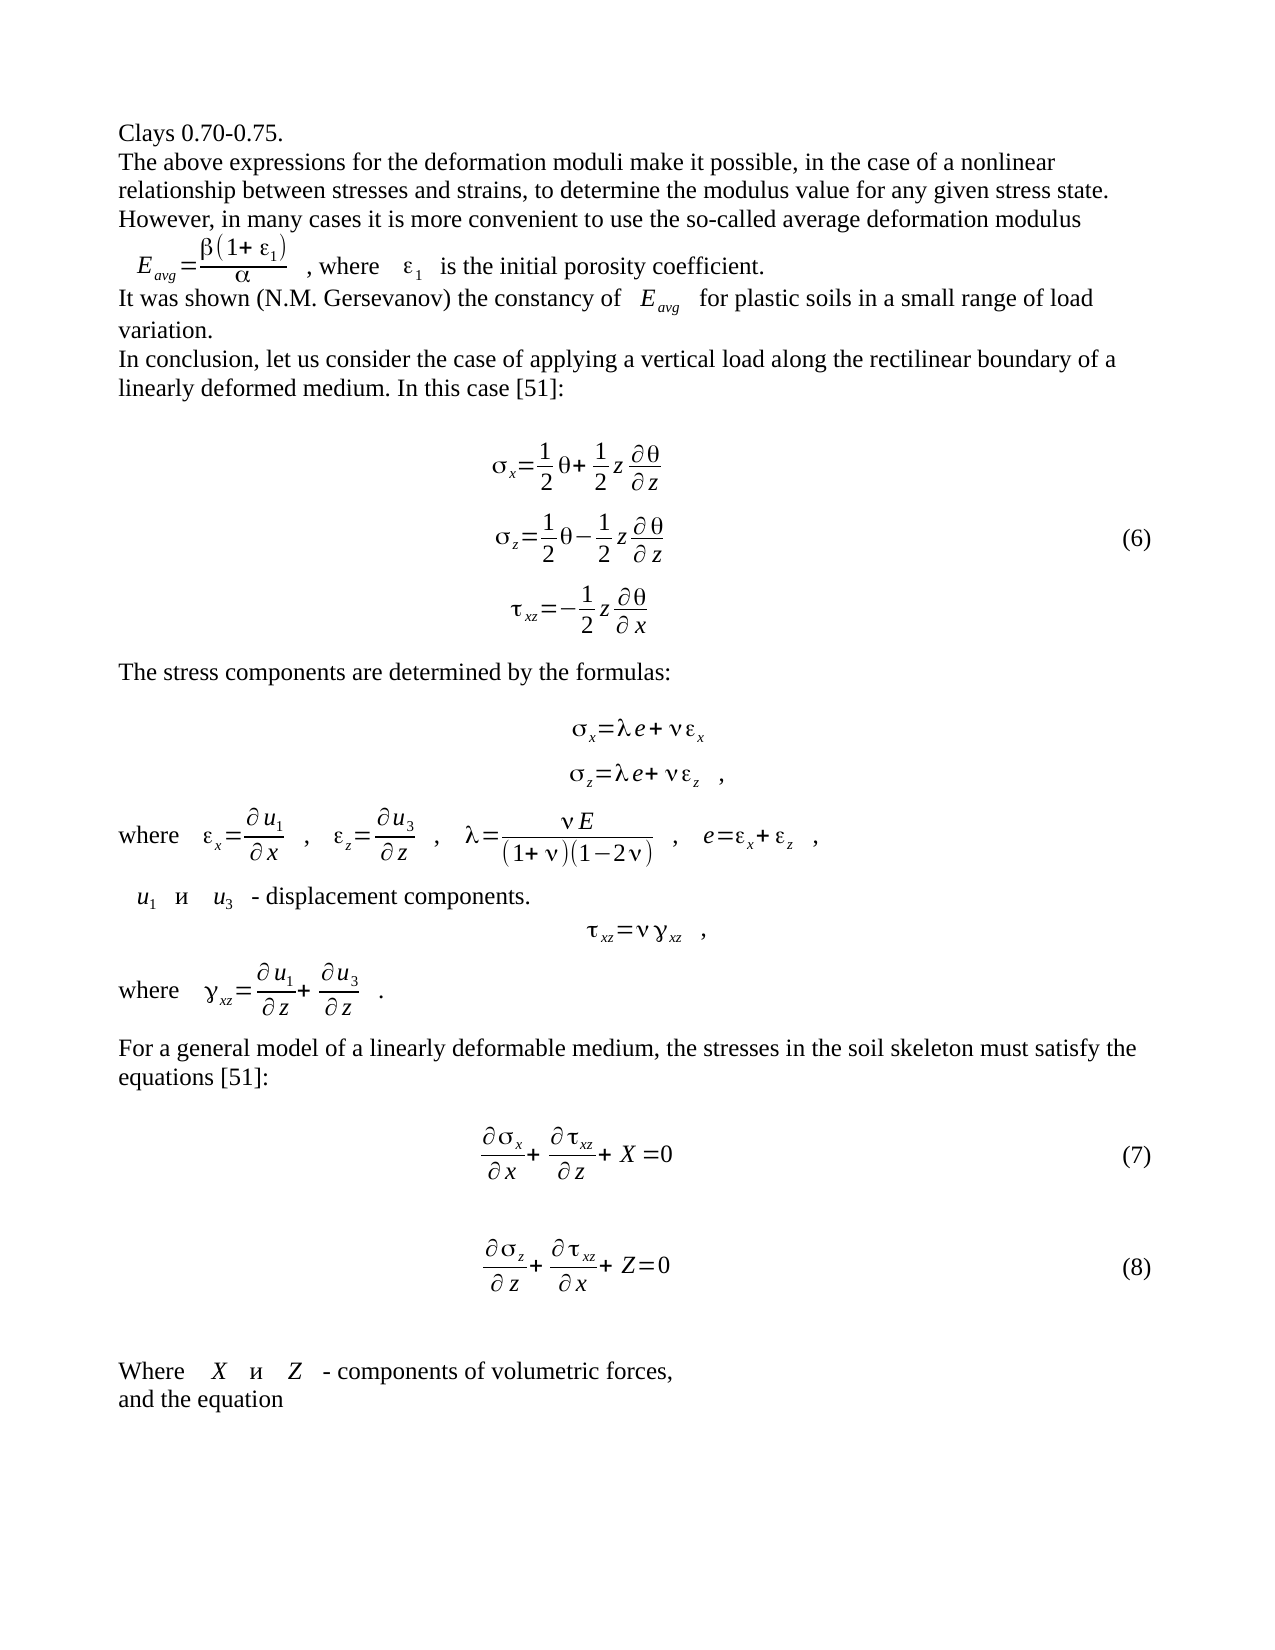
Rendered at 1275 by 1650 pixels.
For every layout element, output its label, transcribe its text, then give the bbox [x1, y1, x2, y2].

text For a general model of a linearly deformable medium, the stresses in the soil skeleton must satisfy the equations [51]: [118, 1033, 1157, 1091]
text The stress components are determined by the formulas: [118, 657, 1157, 685]
text , [118, 913, 1157, 946]
table_header [118, 1231, 1041, 1314]
text It was shown (N.M. Gersevanov) the constancy offor plastic soils in a small range of load variation. [118, 283, 1157, 344]
table_header [118, 431, 1041, 657]
text Clays 0.70-0.75. [118, 118, 1157, 147]
text The above expressions for the deformation moduli make it possible, in the case of a nonlinear relationship between stresses and strains, to determine the modulus value for any given stress state. However, in many cases it is more convenient to use the so-called average deformation modulus, where is the initial porosity coefficient. [118, 147, 1157, 283]
table_header (6) [1041, 431, 1157, 657]
text и - displacement components. [118, 881, 1157, 913]
text where . [118, 958, 1157, 1021]
table_header [118, 1120, 1041, 1203]
text , [118, 758, 1157, 791]
table_header (7) [1041, 1120, 1157, 1203]
text and the equation [118, 1384, 1157, 1413]
text where , , , , [118, 803, 1157, 868]
text Where и - components of volumetric forces, [118, 1356, 1157, 1384]
text In conclusion, let us consider the case of applying a vertical load along the rectilinear boundary of a linearly deformed medium. In this case [51]: [118, 344, 1157, 402]
table_header (8) [1041, 1231, 1157, 1314]
